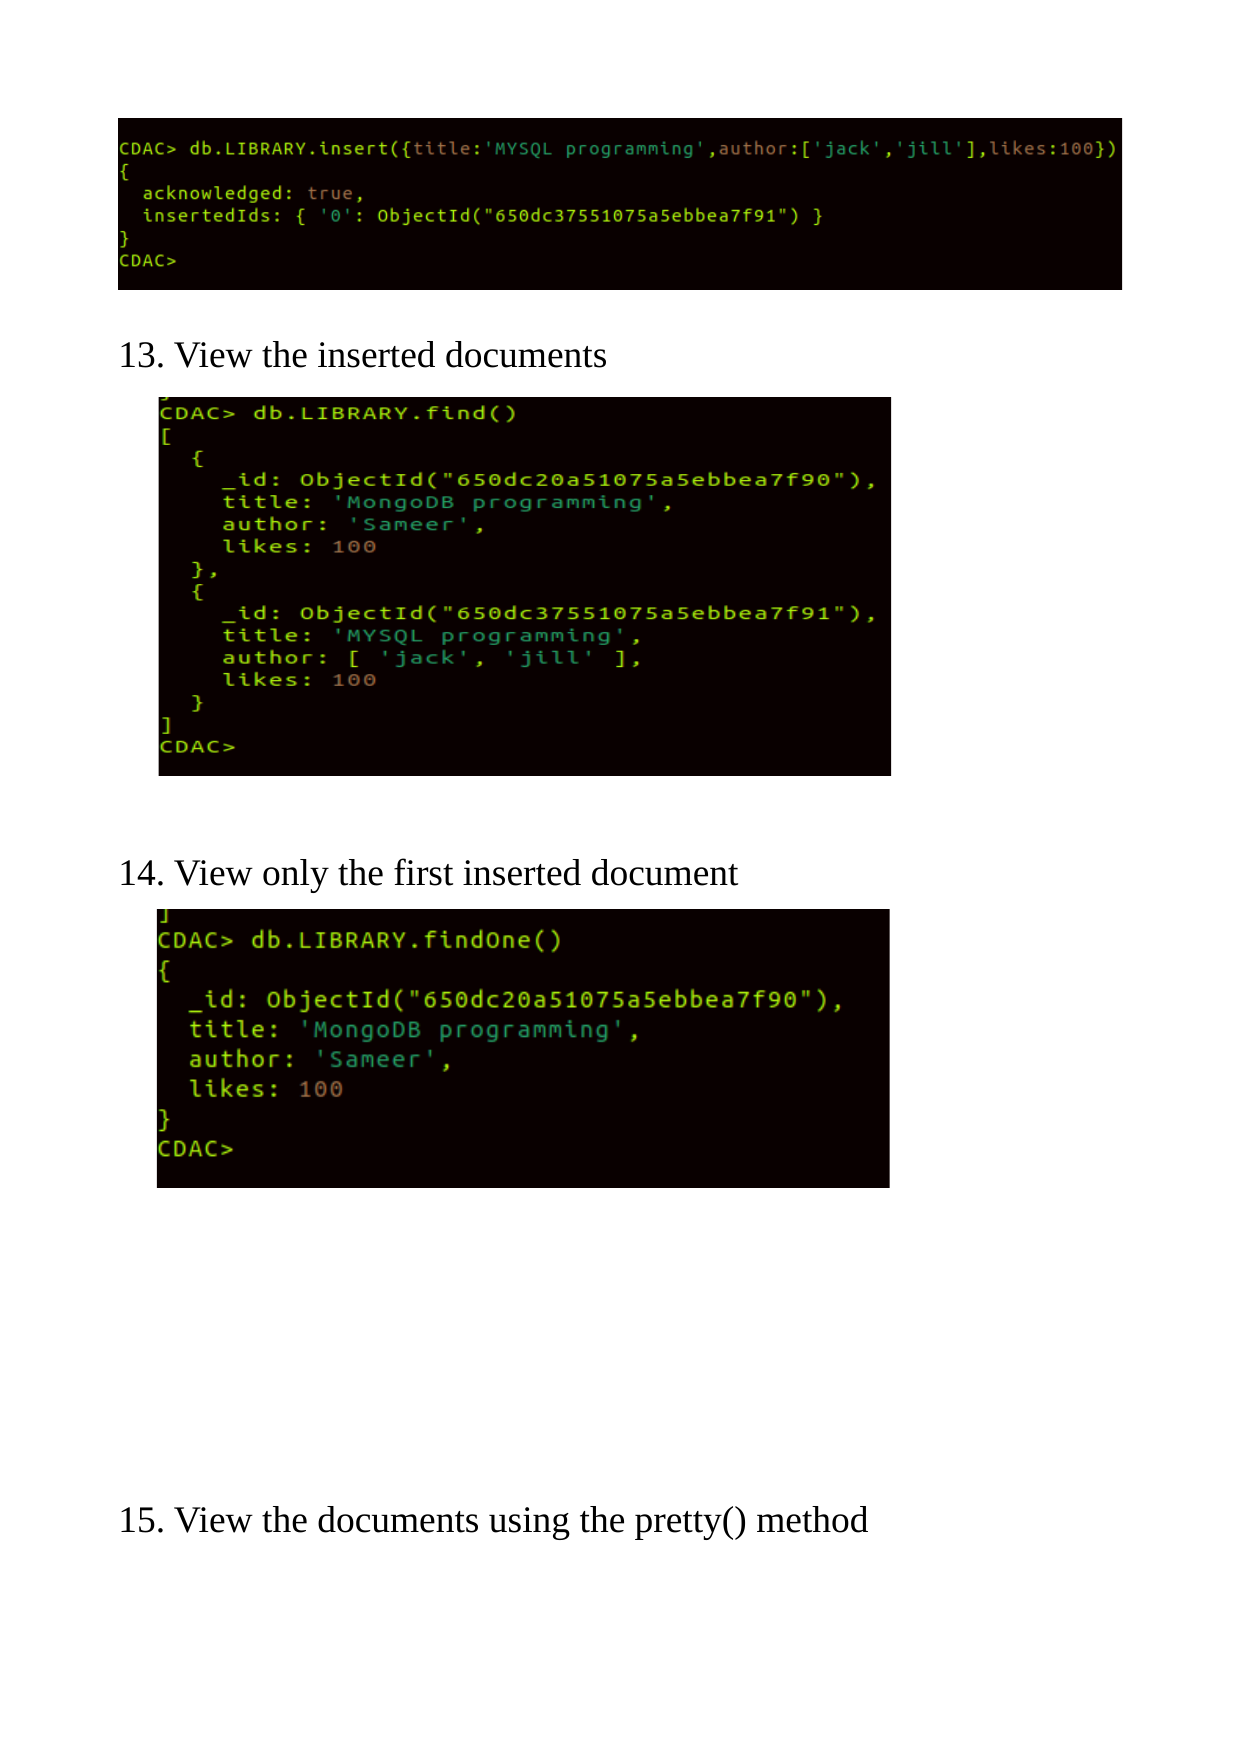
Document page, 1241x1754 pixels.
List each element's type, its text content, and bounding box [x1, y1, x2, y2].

picture [118, 118, 1123, 290]
picture [156, 909, 890, 1188]
picture [158, 397, 892, 776]
text 13. View the inserted documents [118, 333, 1122, 376]
text 15. View the documents using the pretty() method [118, 1497, 1122, 1540]
text 14. View only the first inserted document [118, 850, 1122, 893]
